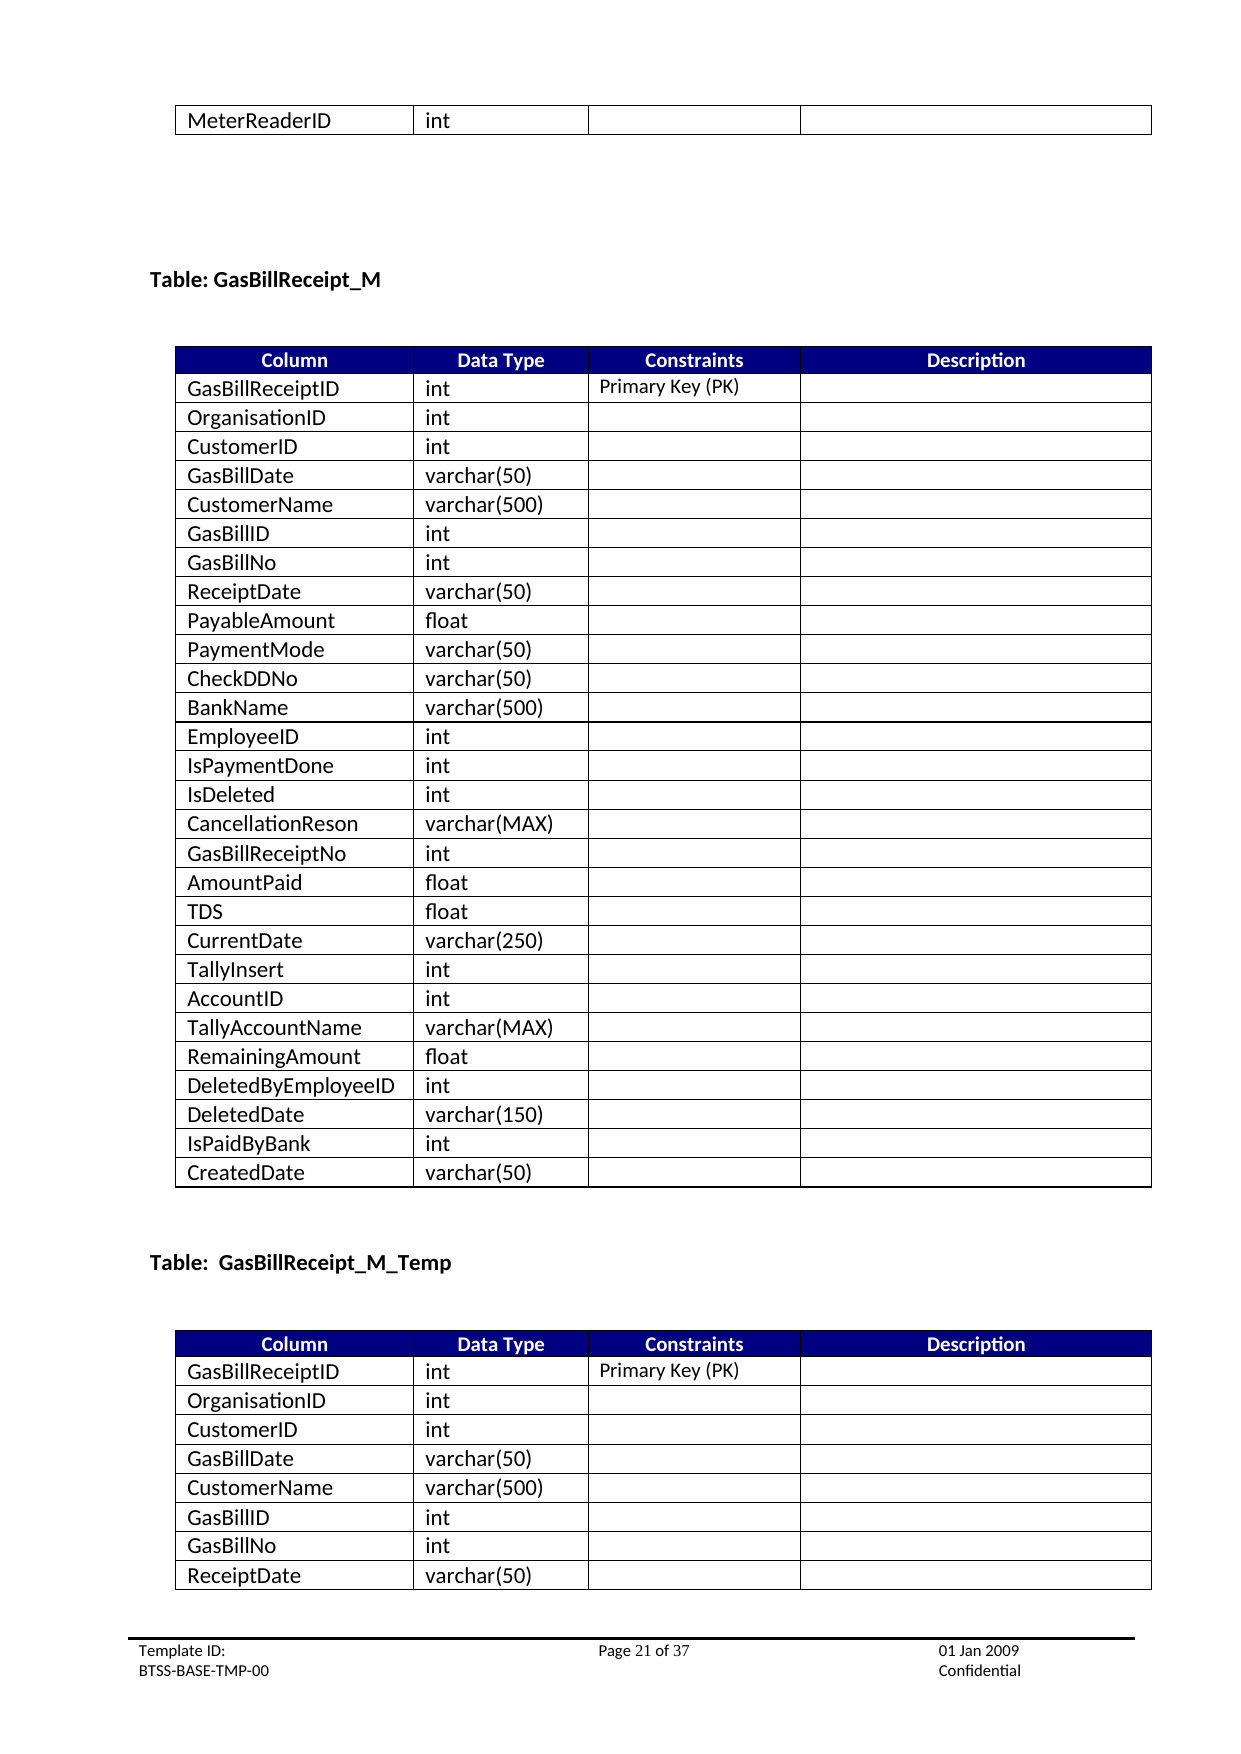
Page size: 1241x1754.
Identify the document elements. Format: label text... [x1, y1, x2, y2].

table_cell GasBillNo [176, 548, 413, 576]
table_cell [589, 1158, 800, 1186]
table_cell [801, 926, 1151, 954]
table_cell [801, 432, 1151, 460]
table_cell varchar(50) [414, 461, 588, 489]
table_cell [801, 374, 1151, 402]
table_cell [801, 693, 1151, 721]
table_cell ReceiptDate [176, 577, 413, 605]
table_cell int [414, 955, 588, 983]
table_cell int [414, 106, 588, 134]
table_cell varchar(MAX) [414, 1013, 588, 1041]
table_cell float [414, 868, 588, 896]
table_cell DeletedDate [176, 1100, 413, 1128]
table_cell [801, 955, 1151, 983]
table_cell [589, 635, 800, 663]
table_cell OrganisationID [176, 1386, 413, 1414]
table_cell [589, 1013, 800, 1041]
table_cell Primary Key (PK) [589, 374, 800, 402]
table_cell EmployeeID [176, 723, 413, 750]
table_cell varchar(50) [414, 1445, 588, 1472]
table_cell [589, 1386, 800, 1414]
table_cell ReceiptDate [176, 1561, 413, 1589]
table_cell [801, 1158, 1151, 1186]
table_cell int [414, 1415, 588, 1443]
table_cell [589, 926, 800, 954]
table_header Description [801, 347, 1151, 373]
table_cell [801, 1532, 1151, 1560]
table_cell [801, 1129, 1151, 1157]
table_cell [801, 664, 1151, 692]
table_cell IsPaidByBank [176, 1129, 413, 1157]
table_cell [801, 403, 1151, 431]
table_cell [589, 751, 800, 779]
table_cell int [414, 1129, 588, 1157]
table_cell GasBillID [176, 519, 413, 547]
table_cell [589, 1503, 800, 1531]
table_cell int [414, 751, 588, 779]
table_cell int [414, 519, 588, 547]
table_cell float [414, 606, 588, 634]
table_cell [589, 461, 800, 489]
table_cell Primary Key (PK) [589, 1357, 800, 1385]
table_cell varchar(50) [414, 1158, 588, 1186]
table_cell int [414, 1357, 588, 1385]
table_cell varchar(50) [414, 1561, 588, 1589]
table_cell int [414, 432, 588, 460]
table_cell float [414, 1042, 588, 1070]
table_cell [801, 461, 1151, 489]
table_cell [589, 1445, 800, 1472]
table_cell varchar(500) [414, 693, 588, 721]
table_cell [801, 1503, 1151, 1531]
table_cell int [414, 1386, 588, 1414]
table_cell int [414, 548, 588, 576]
table_cell [801, 781, 1151, 808]
table_cell DeletedByEmployeeID [176, 1071, 413, 1099]
table_cell [589, 1532, 800, 1560]
table_cell GasBillReceiptID [176, 1357, 413, 1385]
table_cell [589, 1100, 800, 1128]
table_header Column [176, 347, 413, 373]
table_cell CustomerID [176, 432, 413, 460]
table_cell int [414, 723, 588, 750]
table_cell [801, 1415, 1151, 1443]
table_cell [589, 1415, 800, 1443]
table_cell AmountPaid [176, 868, 413, 896]
table_cell [801, 839, 1151, 867]
table_cell GasBillID [176, 1503, 413, 1531]
table_cell [589, 955, 800, 983]
table_cell [589, 1042, 800, 1070]
table_header Data Type [414, 1331, 588, 1356]
table_cell [801, 1071, 1151, 1099]
table_cell varchar(150) [414, 1100, 588, 1128]
table_cell TallyInsert [176, 955, 413, 983]
table_cell [589, 781, 800, 808]
table_cell [589, 664, 800, 692]
table_cell [801, 1042, 1151, 1070]
table_cell [589, 723, 800, 750]
table_cell [589, 1561, 800, 1589]
table_cell int [414, 984, 588, 1012]
table_cell [801, 897, 1151, 925]
table_cell int [414, 1532, 588, 1560]
table_cell [589, 577, 800, 605]
table_cell [801, 1013, 1151, 1041]
table_cell GasBillDate [176, 461, 413, 489]
table_cell MeterReaderID [176, 106, 413, 134]
table_cell GasBillReceiptNo [176, 839, 413, 867]
table_cell RemainingAmount [176, 1042, 413, 1070]
table_cell varchar(MAX) [414, 810, 588, 838]
table_cell [589, 839, 800, 867]
table_cell [589, 984, 800, 1012]
table_cell [801, 1561, 1151, 1589]
table_cell int [414, 1071, 588, 1099]
table_header Data Type [414, 347, 588, 373]
table_cell int [414, 1503, 588, 1531]
table_cell [801, 810, 1151, 838]
table_cell [589, 868, 800, 896]
table_cell int [414, 374, 588, 402]
table_cell int [414, 839, 588, 867]
text Table: GasBillReceipt_M [150, 265, 1135, 293]
table_cell OrganisationID [176, 403, 413, 431]
table_cell [801, 548, 1151, 576]
table_cell PaymentMode [176, 635, 413, 663]
table_cell CustomerID [176, 1415, 413, 1443]
table_cell AccountID [176, 984, 413, 1012]
table_cell [801, 519, 1151, 547]
table_cell [801, 1357, 1151, 1385]
table_cell varchar(250) [414, 926, 588, 954]
table_cell [801, 1386, 1151, 1414]
table_cell BankName [176, 693, 413, 721]
table_header Description [801, 1331, 1151, 1356]
table_cell [589, 897, 800, 925]
table_cell CustomerName [176, 490, 413, 518]
table_cell IsDeleted [176, 781, 413, 808]
table_cell GasBillNo [176, 1532, 413, 1560]
table_cell [801, 868, 1151, 896]
table_cell [589, 490, 800, 518]
table_cell int [414, 781, 588, 808]
table_cell [589, 693, 800, 721]
table_cell [589, 1474, 800, 1502]
table_cell [589, 432, 800, 460]
table_cell [589, 1071, 800, 1099]
table_cell IsPaymentDone [176, 751, 413, 779]
table_cell varchar(50) [414, 635, 588, 663]
table_cell [589, 519, 800, 547]
table_cell [589, 106, 800, 134]
table_cell varchar(50) [414, 664, 588, 692]
table_cell [589, 810, 800, 838]
table_cell CurrentDate [176, 926, 413, 954]
table_cell TDS [176, 897, 413, 925]
table_cell CreatedDate [176, 1158, 413, 1186]
table_cell int [414, 403, 588, 431]
table_cell [801, 1445, 1151, 1472]
text Table: GasBillReceipt_M_Temp [150, 1248, 1135, 1276]
table_header Column [176, 1331, 413, 1356]
table_cell [801, 635, 1151, 663]
table_cell varchar(500) [414, 1474, 588, 1502]
table_cell [801, 106, 1151, 134]
table_cell [589, 606, 800, 634]
table_cell [801, 490, 1151, 518]
table_cell [801, 723, 1151, 750]
table_cell [589, 1129, 800, 1157]
table_cell [801, 1100, 1151, 1128]
table_cell CheckDDNo [176, 664, 413, 692]
table_cell PayableAmount [176, 606, 413, 634]
table_cell [801, 1474, 1151, 1502]
table_header Constraints [589, 1331, 800, 1356]
table_cell [589, 548, 800, 576]
table_cell [801, 751, 1151, 779]
table_cell varchar(500) [414, 490, 588, 518]
table_cell CustomerName [176, 1474, 413, 1502]
table_cell float [414, 897, 588, 925]
table_cell CancellationReson [176, 810, 413, 838]
table_cell GasBillDate [176, 1445, 413, 1472]
table_cell [589, 403, 800, 431]
table_header Constraints [589, 347, 800, 373]
table_cell GasBillReceiptID [176, 374, 413, 402]
table_cell varchar(50) [414, 577, 588, 605]
table_cell [801, 577, 1151, 605]
table_cell [801, 606, 1151, 634]
table_cell TallyAccountName [176, 1013, 413, 1041]
table_cell [801, 984, 1151, 1012]
